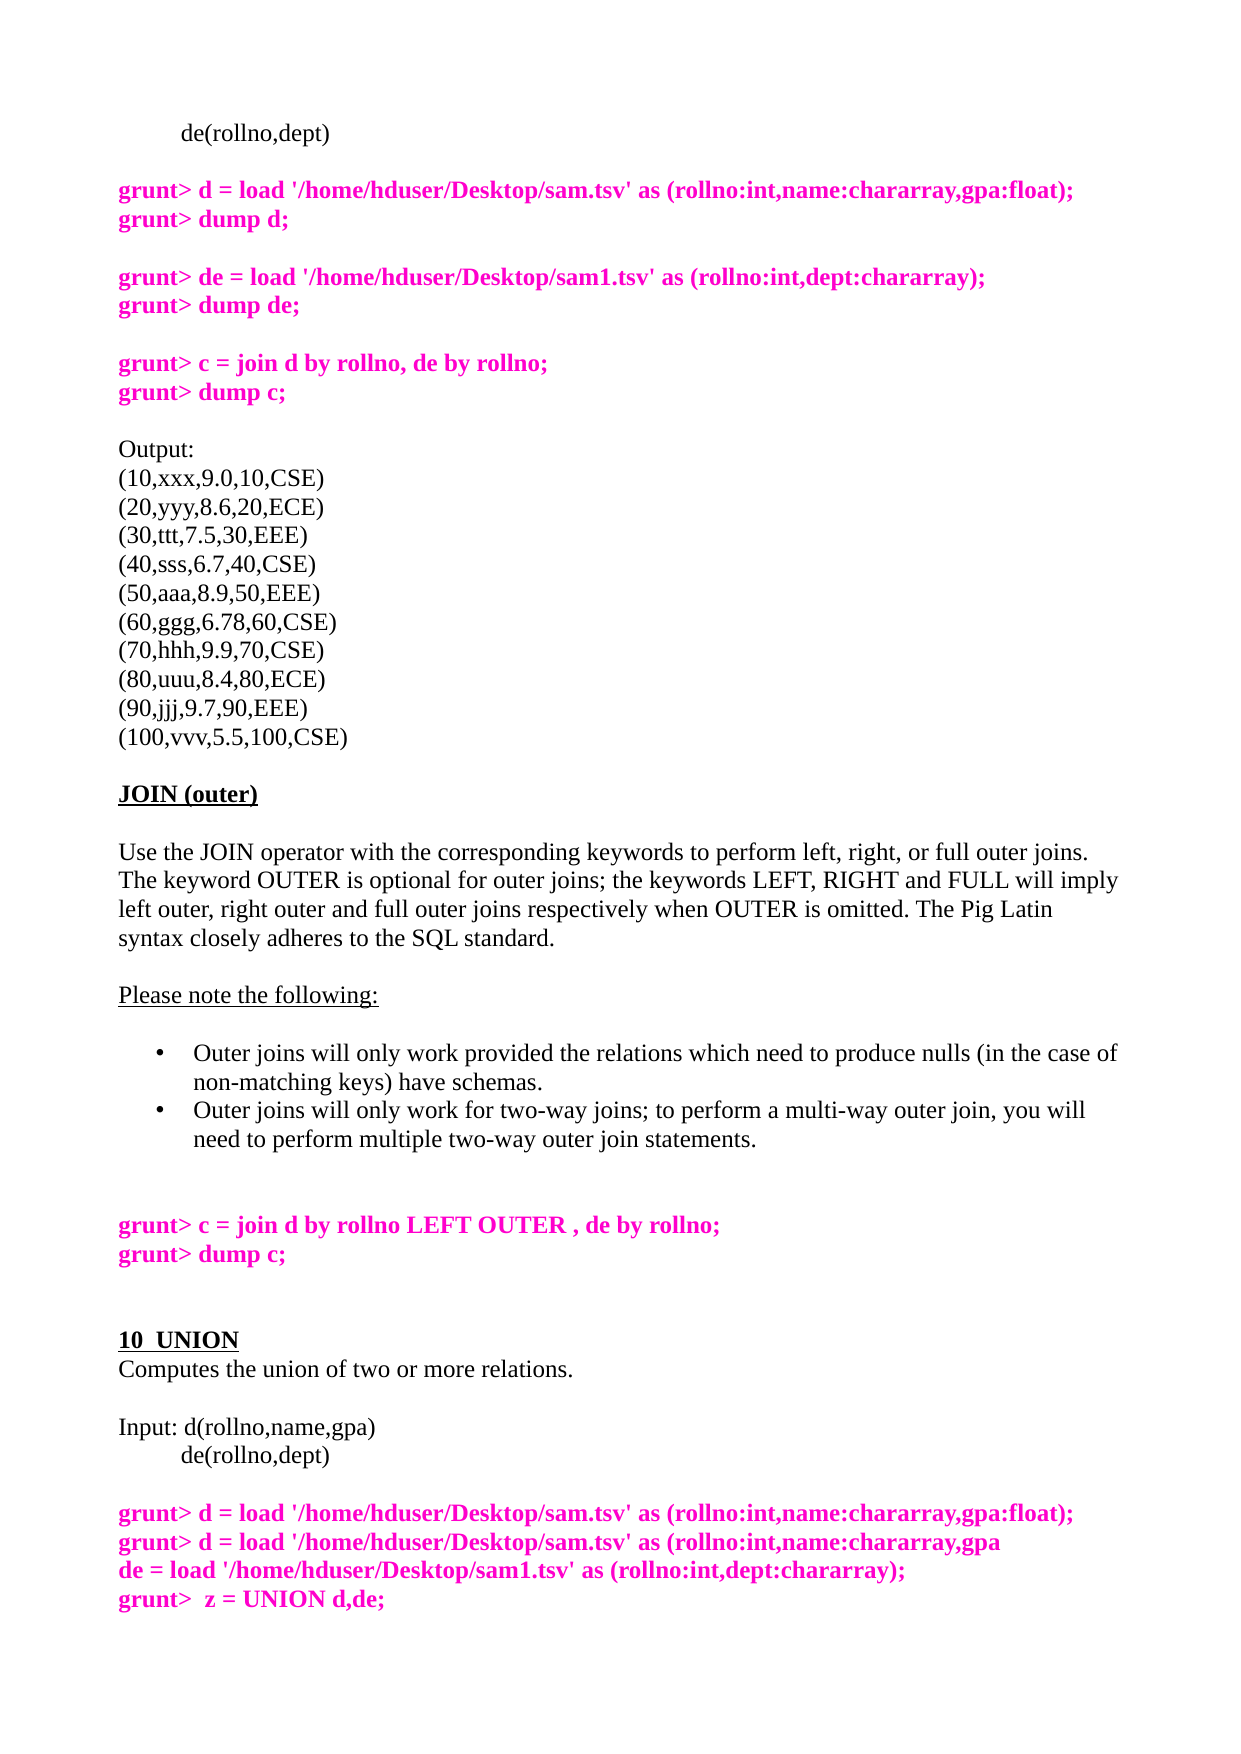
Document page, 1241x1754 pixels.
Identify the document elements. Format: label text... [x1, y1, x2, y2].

text (100,vvv,5.5,100,CSE) [118, 722, 1122, 751]
text grunt> d = load '/home/hduser/Desktop/sam.tsv' as (rollno:int,name:chararray,gpa:float); [118, 176, 1122, 204]
text Computes the union of two or more relations. [118, 1354, 1122, 1383]
text (90,jjj,9.7,90,EEE) [118, 693, 1122, 722]
text Output: [118, 434, 1122, 463]
text grunt> z = UNION d,de; [118, 1584, 1122, 1613]
list Outer joins will only work provided the relations which need to produce nulls (in the case of non-matching keys) have schemas. [156, 1038, 1122, 1096]
text (80,uuu,8.4,80,ECE) [118, 664, 1122, 693]
text (30,ttt,7.5,30,EEE) [118, 521, 1122, 549]
text de(rollno,dept) [118, 118, 1122, 147]
text (60,ggg,6.78,60,CSE) [118, 607, 1122, 636]
text grunt> d = load '/home/hduser/Desktop/sam.tsv' as (rollno:int,name:chararray,gpa de = load '/home/hduser/Desktop/sam1.tsv' as (rollno:int,dept:chararray); [118, 1527, 1122, 1584]
text 10 UNION [118, 1326, 1122, 1354]
text grunt> c = join d by rollno, de by rollno; [118, 348, 1122, 377]
text (20,yyy,8.6,20,ECE) [118, 492, 1122, 521]
text grunt> dump c; [118, 1239, 1122, 1268]
text Please note the following: [118, 981, 1122, 1009]
text (10,xxx,9.0,10,CSE) [118, 463, 1122, 492]
text (40,sss,6.7,40,CSE) [118, 549, 1122, 578]
text grunt> c = join d by rollno LEFT OUTER , de by rollno; [118, 1211, 1122, 1239]
text grunt> de = load '/home/hduser/Desktop/sam1.tsv' as (rollno:int,dept:chararray); [118, 262, 1122, 291]
list Outer joins will only work for two-way joins; to perform a multi-way outer join, you will need to perform multiple two-way outer join statements. [156, 1096, 1122, 1153]
text (70,hhh,9.9,70,CSE) [118, 636, 1122, 664]
text grunt> dump de; [118, 291, 1122, 319]
text JOIN (outer) [118, 779, 1122, 808]
text grunt> dump c; [118, 377, 1122, 406]
text (50,aaa,8.9,50,EEE) [118, 578, 1122, 607]
text de(rollno,dept) [118, 1441, 1122, 1469]
text grunt> dump d; [118, 204, 1122, 233]
text Input: d(rollno,name,gpa) [118, 1412, 1122, 1441]
text grunt> d = load '/home/hduser/Desktop/sam.tsv' as (rollno:int,name:chararray,gpa:float); [118, 1498, 1122, 1527]
text Use the JOIN operator with the corresponding keywords to perform left, right, or full outer joins. The keyword OUTER is optional for outer joins; the keywords LEFT, RIGHT and FULL will imply left outer, right outer and full outer joins respectively when OUTER is omitted. The Pig Latin syntax closely adheres to the SQL standard. [118, 837, 1122, 952]
